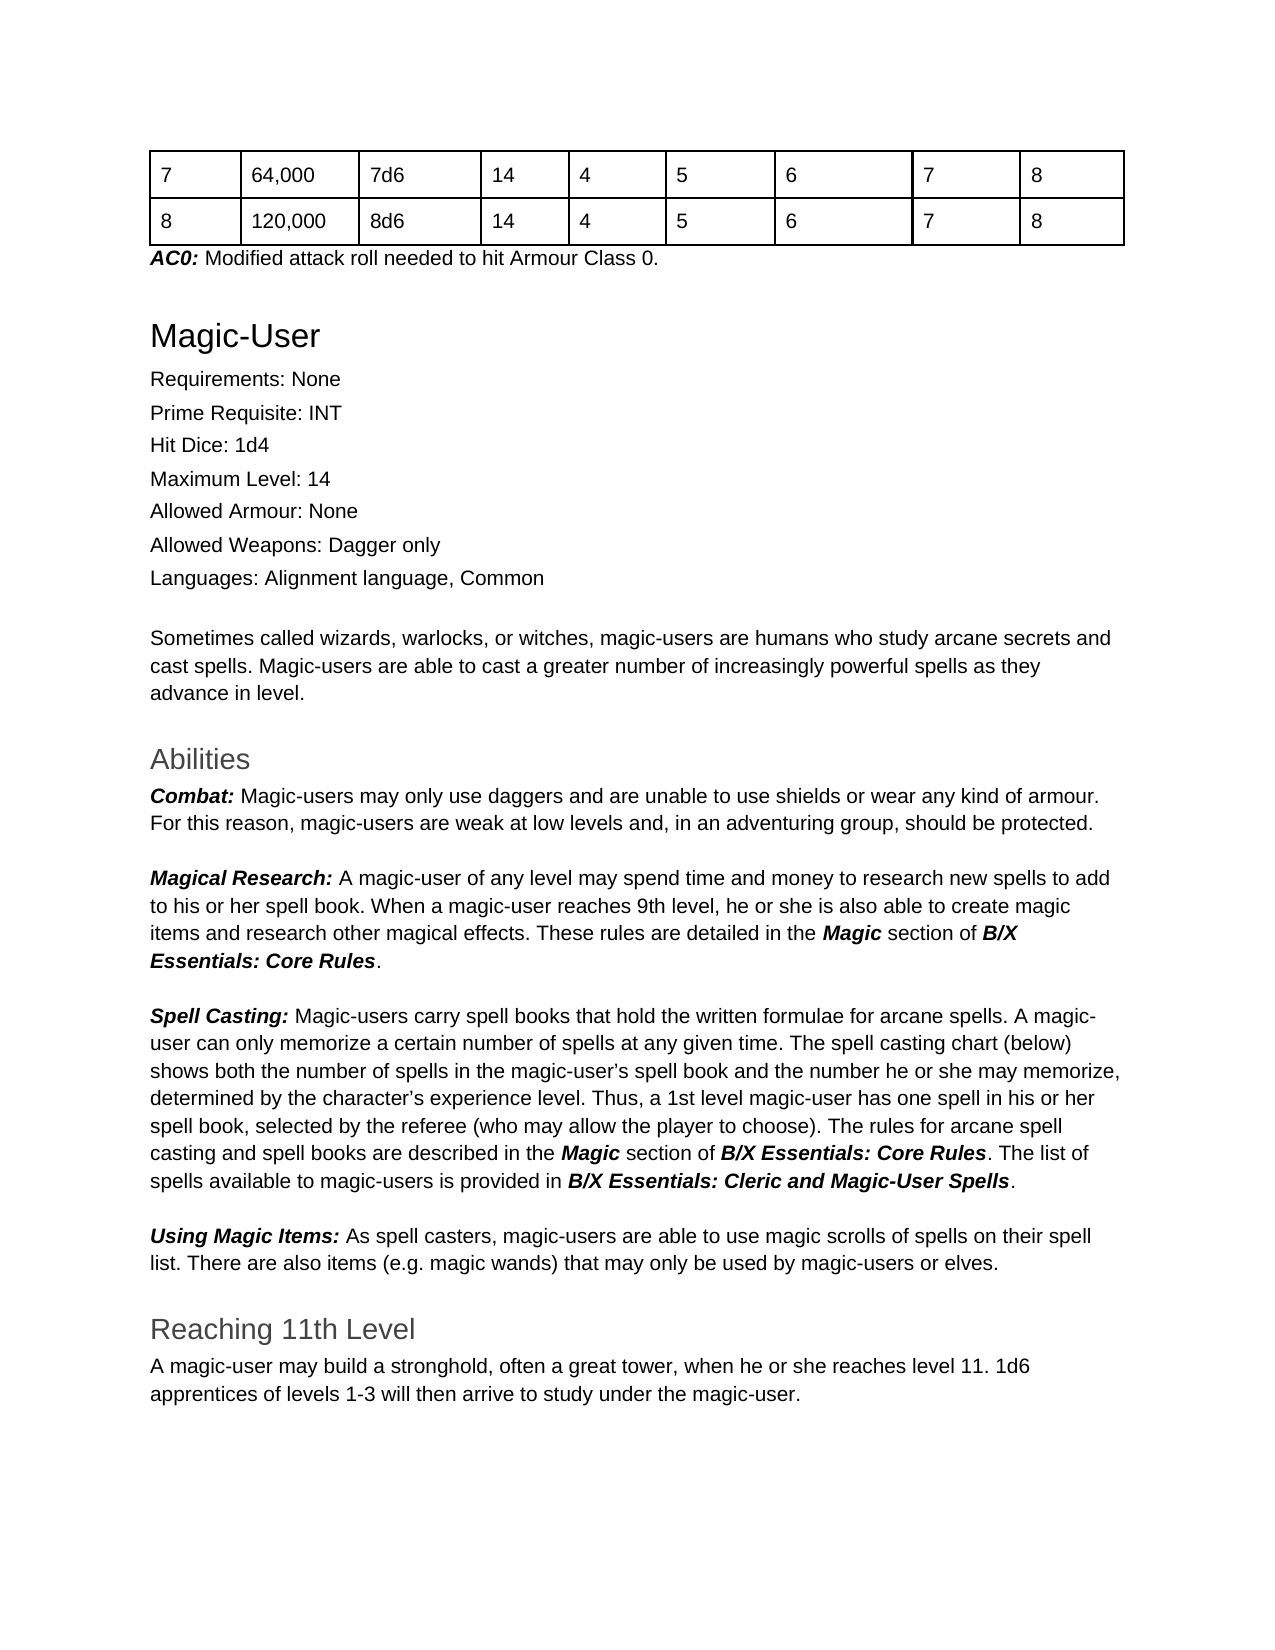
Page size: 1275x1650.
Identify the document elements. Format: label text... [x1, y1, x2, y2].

text Allowed Weapons: Dagger only [150, 532, 1125, 556]
table_cell 120,000 [242, 199, 358, 244]
table_cell 5 [667, 152, 774, 197]
text Using Magic Items: As spell casters, magic-users are able to use magic scrolls of spells on their spell list. There are also items (e.g. magic wands) that may only be used by magic-users or elves. [150, 1224, 1125, 1275]
table_cell 4 [570, 199, 665, 244]
table_cell 7 [914, 199, 1019, 244]
subtitle Abilities [150, 742, 1125, 775]
text Spell Casting: Magic-users carry spell books that hold the written formulae for arcane spells. A magic-user can only memorize a certain number of spells at any given time. The spell casting chart (below) shows both the number of spells in the magic-user’s spell book and the number he or she may memorize, determined by the character’s experience level. Thus, a 1st level magic-user has one spell in his or her spell book, selected by the referee (who may allow the player to choose). The rules for arcane spell casting and spell books are described in the Magic section of B/X Essentials: Core Rules. The list of spells available to magic-users is provided in B/X Essentials: Cleric and Magic-User Spells. [150, 1004, 1125, 1193]
table_cell 6 [776, 152, 911, 197]
table_cell 4 [570, 152, 665, 197]
text Languages: Alignment language, Common [150, 565, 1125, 589]
text Allowed Armour: None [150, 499, 1125, 523]
table_cell 8d6 [360, 199, 480, 244]
table_cell 5 [667, 199, 774, 244]
table_cell 7 [151, 152, 240, 197]
table_cell 14 [482, 199, 568, 244]
subtitle Magic-User [150, 316, 1125, 355]
table_cell 8 [1021, 199, 1123, 244]
text Requirements: None [150, 367, 1125, 391]
text A magic-user may build a stronghold, often a great tower, when he or she reaches level 11. 1d6 apprentices of levels 1-3 will then arrive to study under the magic-user. [150, 1354, 1125, 1405]
text AC0: Modified attack roll needed to hit Armour Class 0. [150, 246, 1125, 270]
text Hit Dice: 1d4 [150, 433, 1125, 457]
text Maximum Level: 14 [150, 466, 1125, 490]
subtitle Reaching 11th Level [150, 1312, 1125, 1346]
text Combat: Magic-users may only use daggers and are unable to use shields or wear any kind of armour. For this reason, magic-users are weak at low levels and, in an adventuring group, should be protected. [150, 784, 1125, 835]
table_cell 8 [151, 199, 240, 244]
text Prime Requisite: INT [150, 400, 1125, 424]
table_cell 7 [914, 152, 1019, 197]
table_cell 6 [776, 199, 911, 244]
text Magical Research: A magic-user of any level may spend time and money to research new spells to add to his or her spell book. When a magic-user reaches 9th level, he or she is also able to create magic items and research other magical effects. These rules are detailed in the Magic section of B/X Essentials: Core Rules. [150, 866, 1125, 973]
table_cell 7d6 [360, 152, 480, 197]
table_cell 64,000 [242, 152, 358, 197]
table_cell 14 [482, 152, 568, 197]
text Sometimes called wizards, warlocks, or witches, magic-users are humans who study arcane secrets and cast spells. Magic-users are able to cast a greater number of increasingly powerful spells as they advance in level. [150, 626, 1125, 705]
table_cell 8 [1021, 152, 1123, 197]
